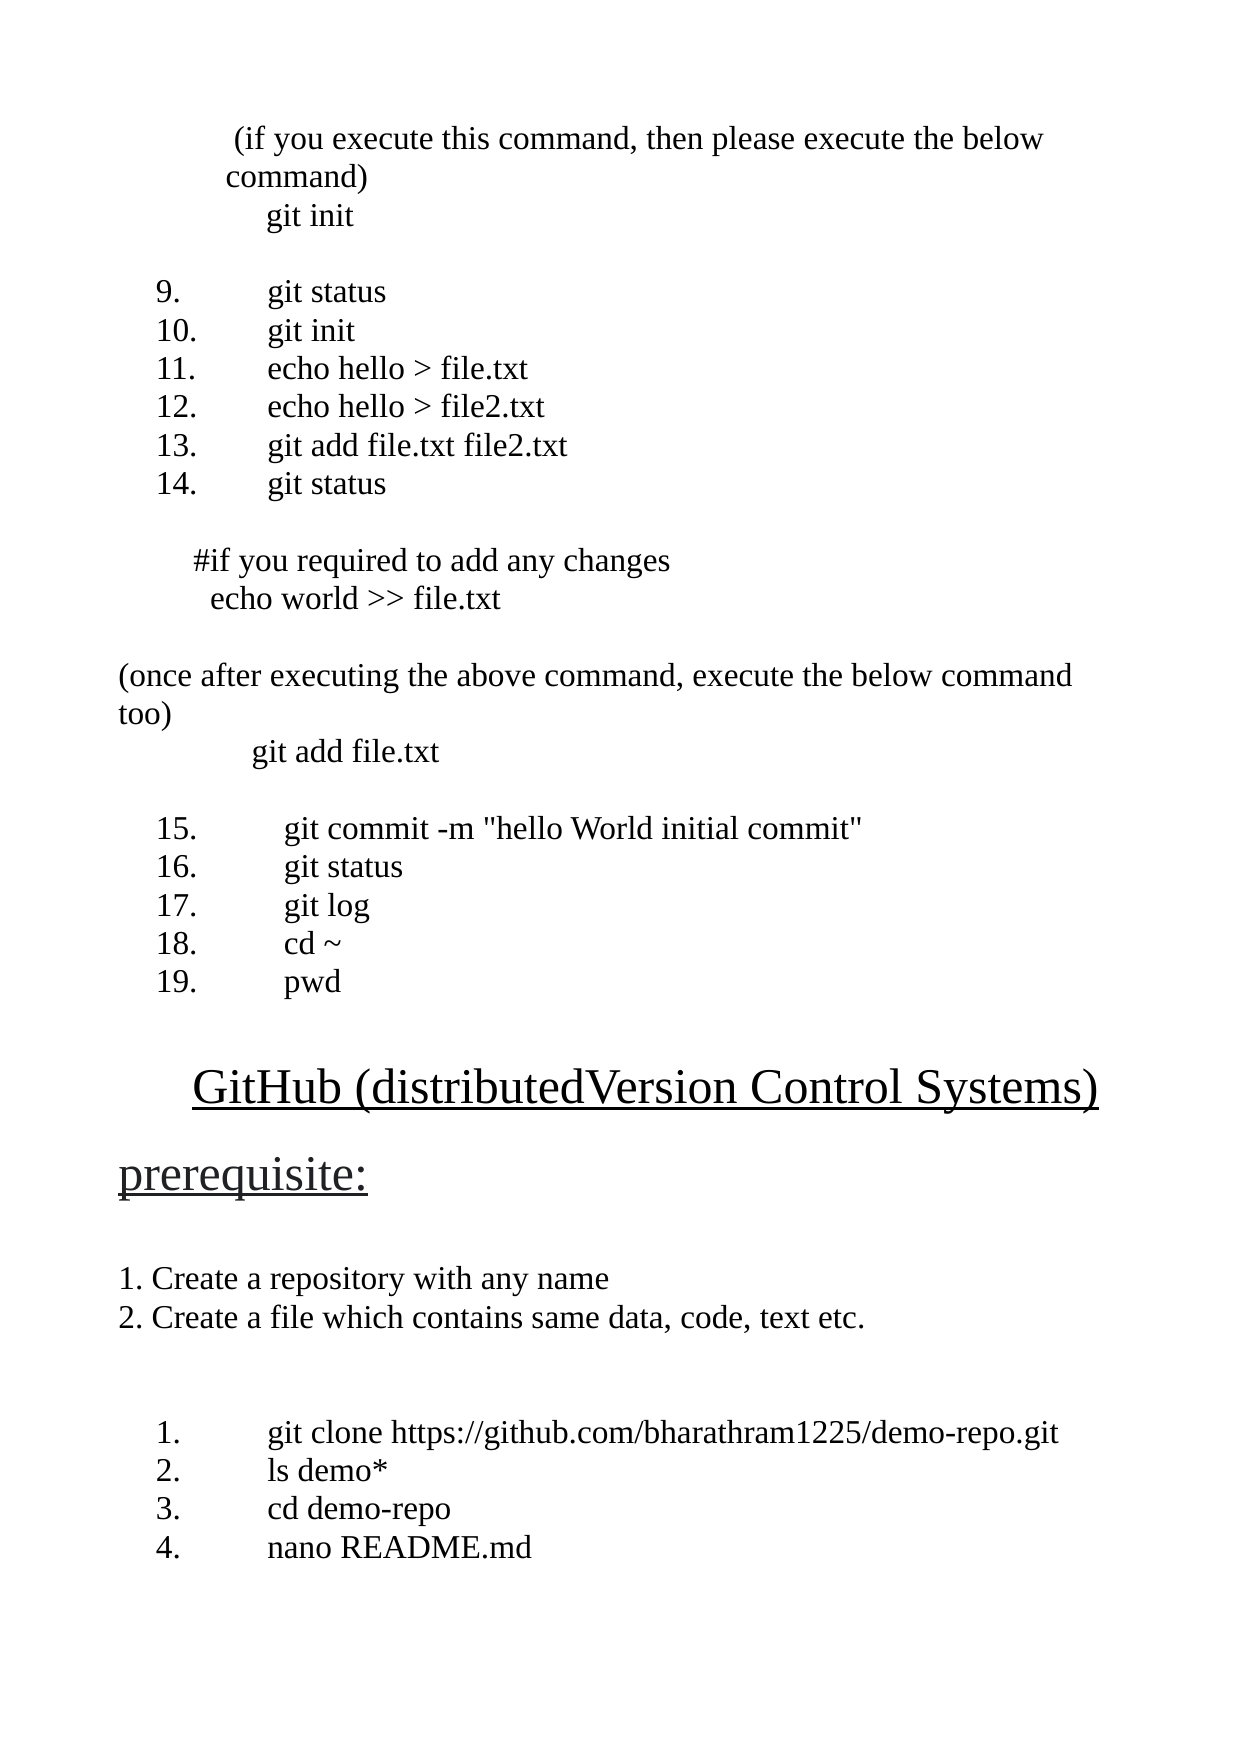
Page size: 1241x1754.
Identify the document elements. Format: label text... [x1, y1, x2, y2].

list #if you required to add any changes [156, 540, 1122, 578]
list echo world >> file.txt [156, 578, 1122, 616]
list cd ~ [156, 923, 1122, 961]
text 2. Create a file which contains same data, code, text etc. [118, 1297, 1122, 1335]
text 1. Create a repository with any name [118, 1258, 1122, 1297]
text prerequisite: [118, 1143, 1122, 1201]
list cd demo-repo [156, 1488, 1122, 1527]
list git log [156, 885, 1122, 923]
list git add file.txt file2.txt [156, 425, 1122, 463]
list git status [156, 846, 1122, 885]
list git clone https://github.com/bharathram1225/demo-repo.git [156, 1412, 1122, 1450]
list git status [156, 271, 1122, 310]
list echo hello > file2.txt [156, 386, 1122, 425]
list nano README.md [156, 1527, 1122, 1565]
list pwd [156, 961, 1122, 1000]
text (once after executing the above command, execute the below command too) [118, 655, 1122, 731]
list ls demo* [156, 1450, 1122, 1488]
list git commit -m "hello World initial commit" [156, 808, 1122, 846]
list echo hello > file.txt [156, 348, 1122, 386]
list git init [156, 310, 1122, 348]
text git init [118, 195, 1122, 233]
list git status [156, 463, 1122, 501]
text (if you execute this command, then please execute the below command) [118, 118, 1122, 195]
list git add file.txt [156, 731, 1122, 770]
text GitHub (distributedVersion Control Systems) [118, 1057, 1122, 1115]
